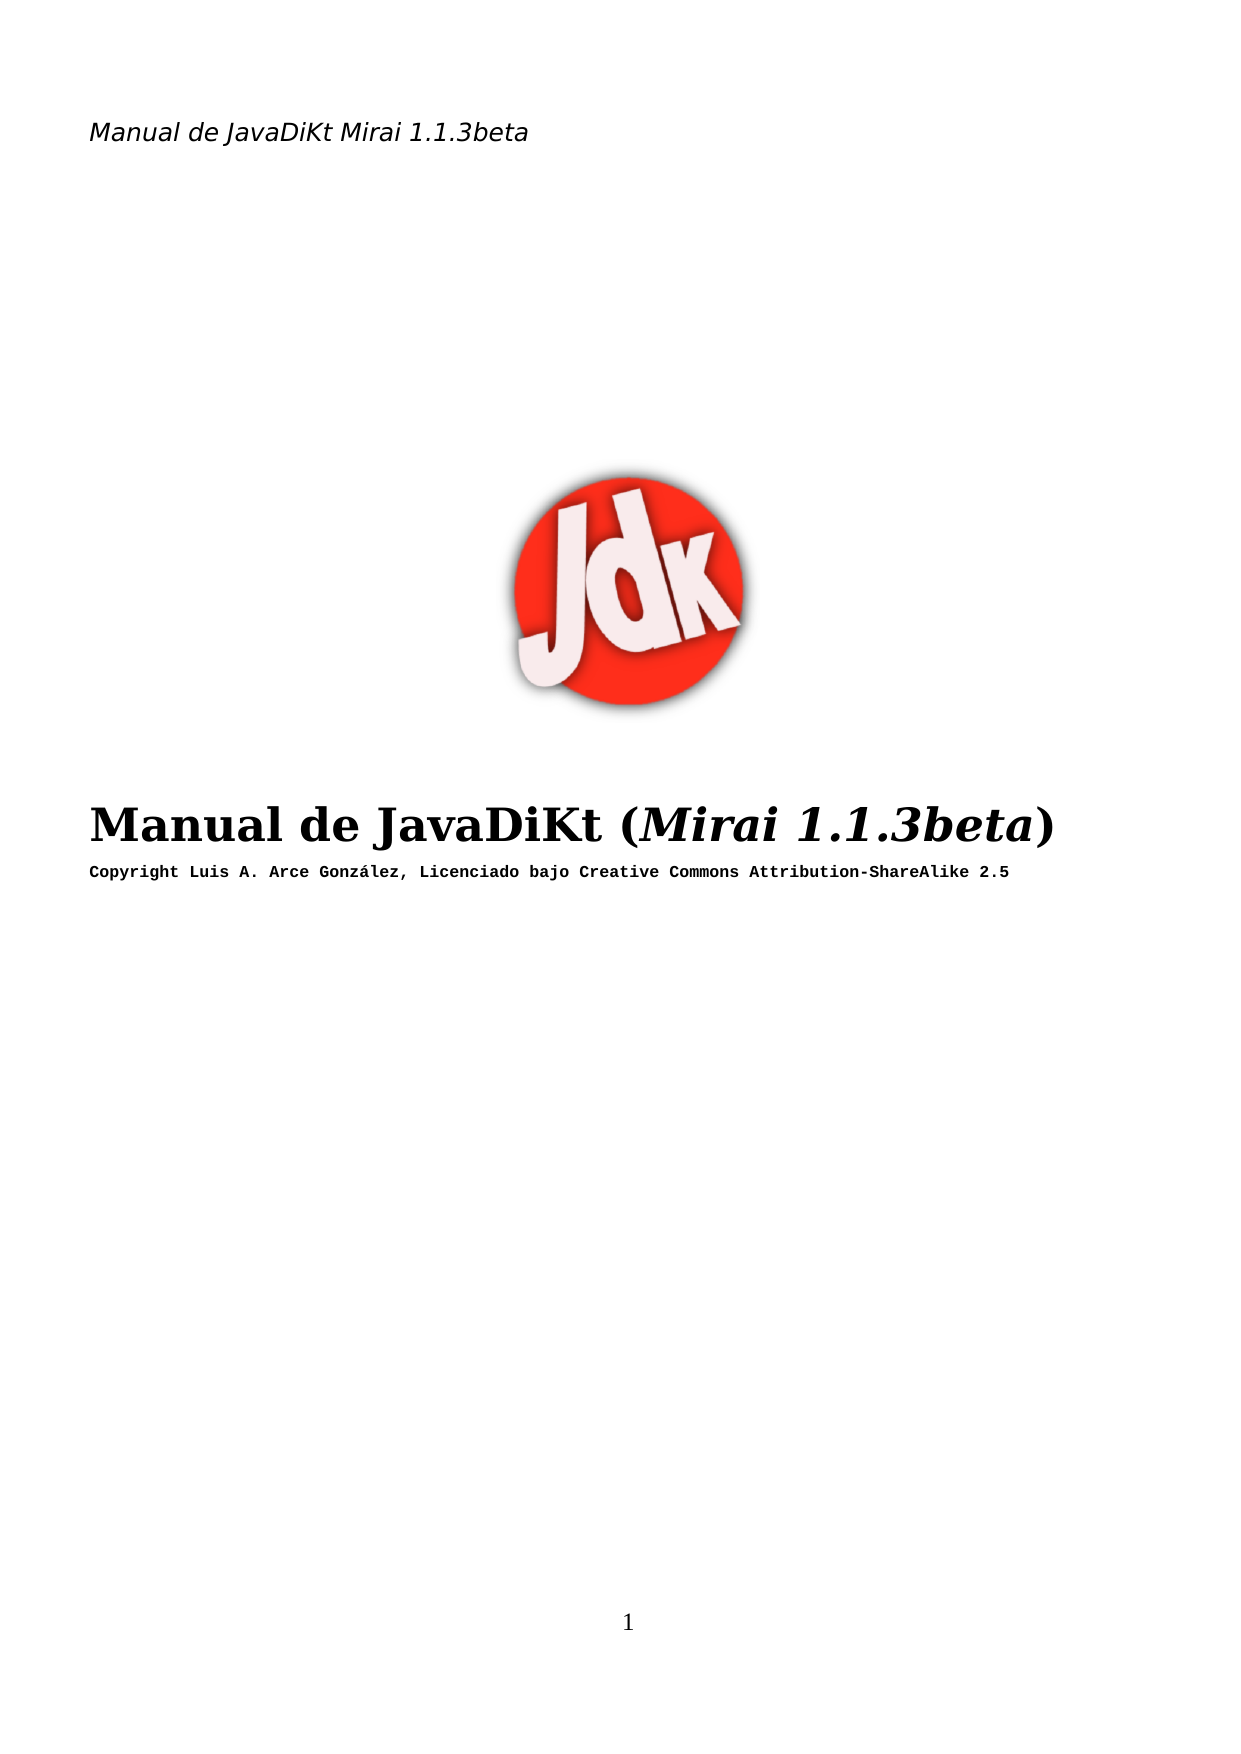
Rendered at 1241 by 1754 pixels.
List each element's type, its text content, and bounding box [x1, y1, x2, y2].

text Copyright Luis A. Arce González, Licenciado bajo Creative Commons Attribution-ShareAlike 2.5 [89, 864, 1167, 883]
text Manual de JavaDiKt (Mirai 1.1.3beta) [89, 798, 1167, 852]
picture [496, 459, 760, 723]
